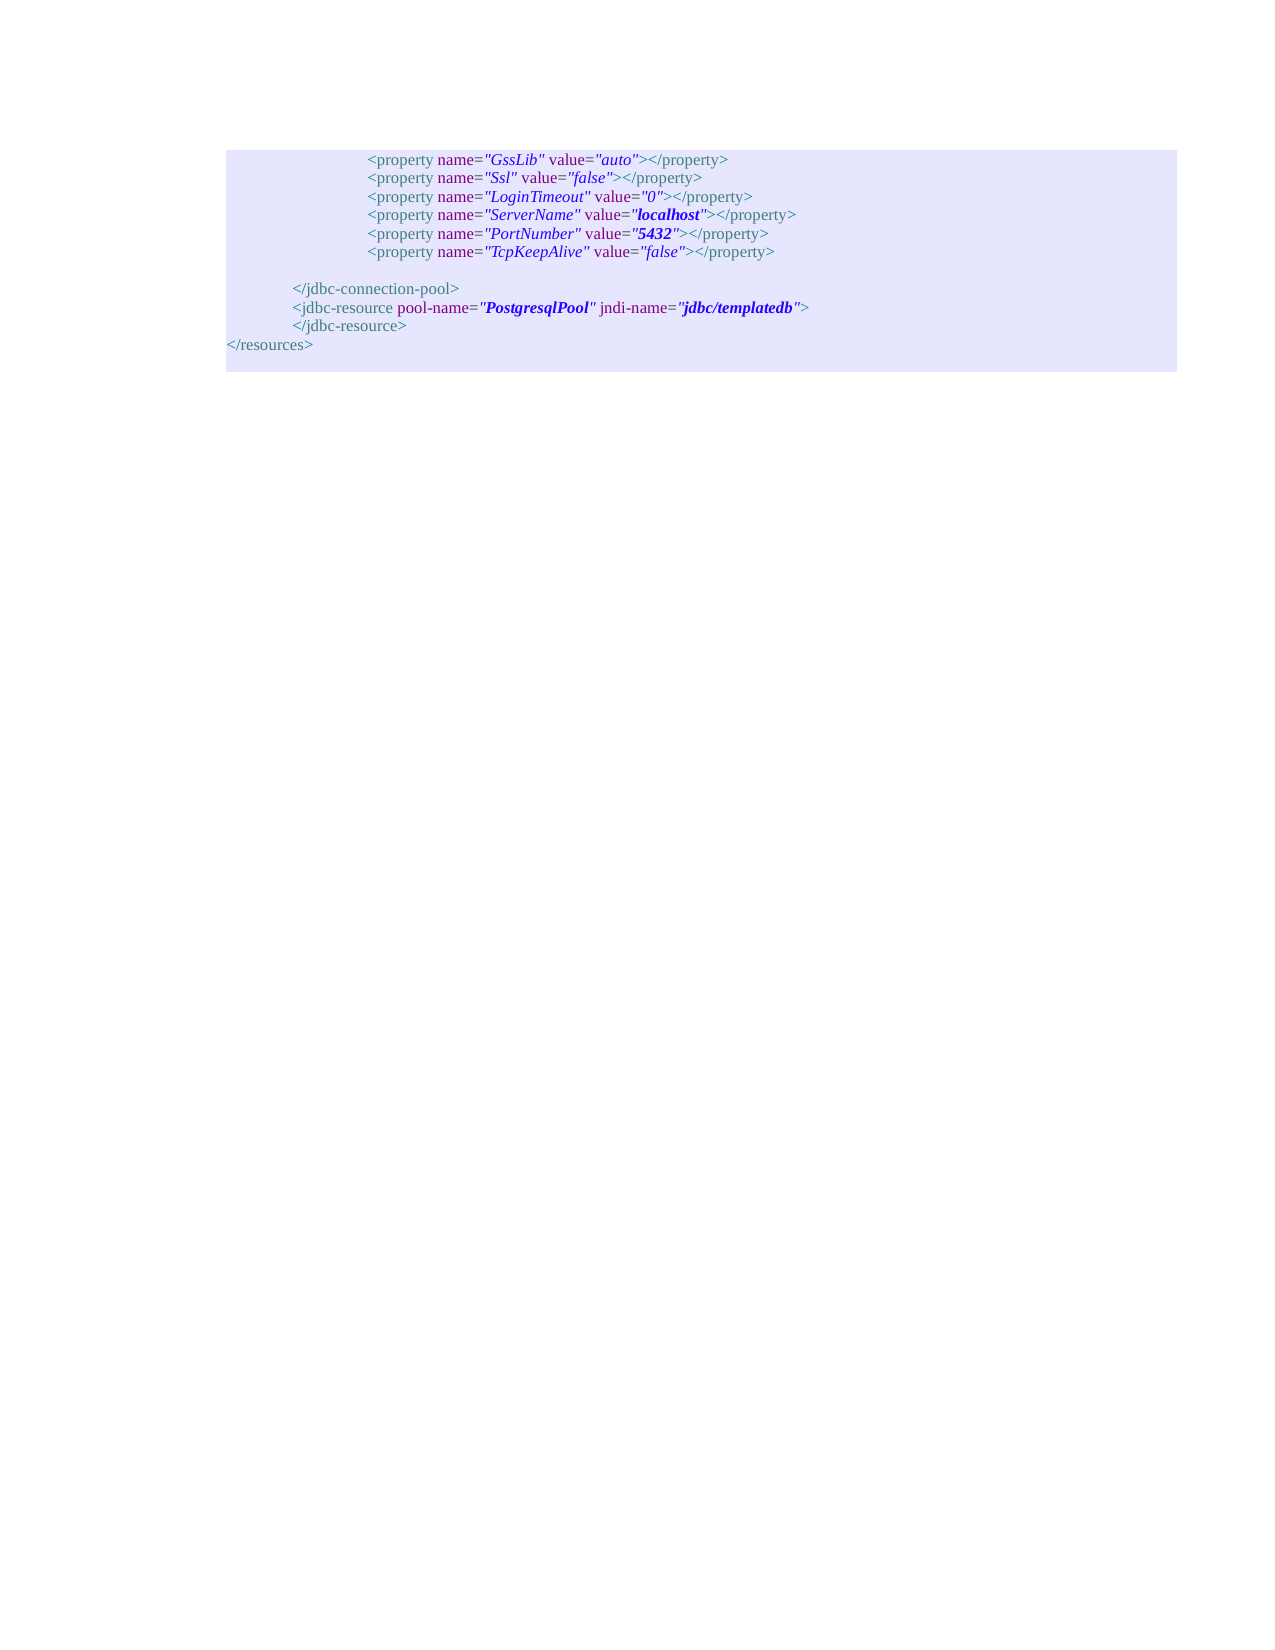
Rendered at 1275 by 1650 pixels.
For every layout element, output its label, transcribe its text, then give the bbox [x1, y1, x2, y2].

text <property name="Ssl" value="false"></property> [226, 168, 1177, 187]
text </jdbc-resource> [226, 317, 1177, 335]
text <jdbc-resource pool-name="PostgresqlPool" jndi-name="jdbc/templatedb"> [226, 298, 1177, 317]
text </resources> [226, 335, 1177, 354]
text </jdbc-connection-pool> [226, 280, 1177, 298]
text <property name="TcpKeepAlive" value="false"></property> [226, 243, 1177, 261]
text <property name="ServerName" value="localhost"></property> [226, 206, 1177, 224]
text <property name="GssLib" value="auto"></property> [226, 150, 1177, 168]
text <property name="LoginTimeout" value="0"></property> [226, 187, 1177, 206]
text <property name="PortNumber" value="5432"></property> [226, 224, 1177, 243]
